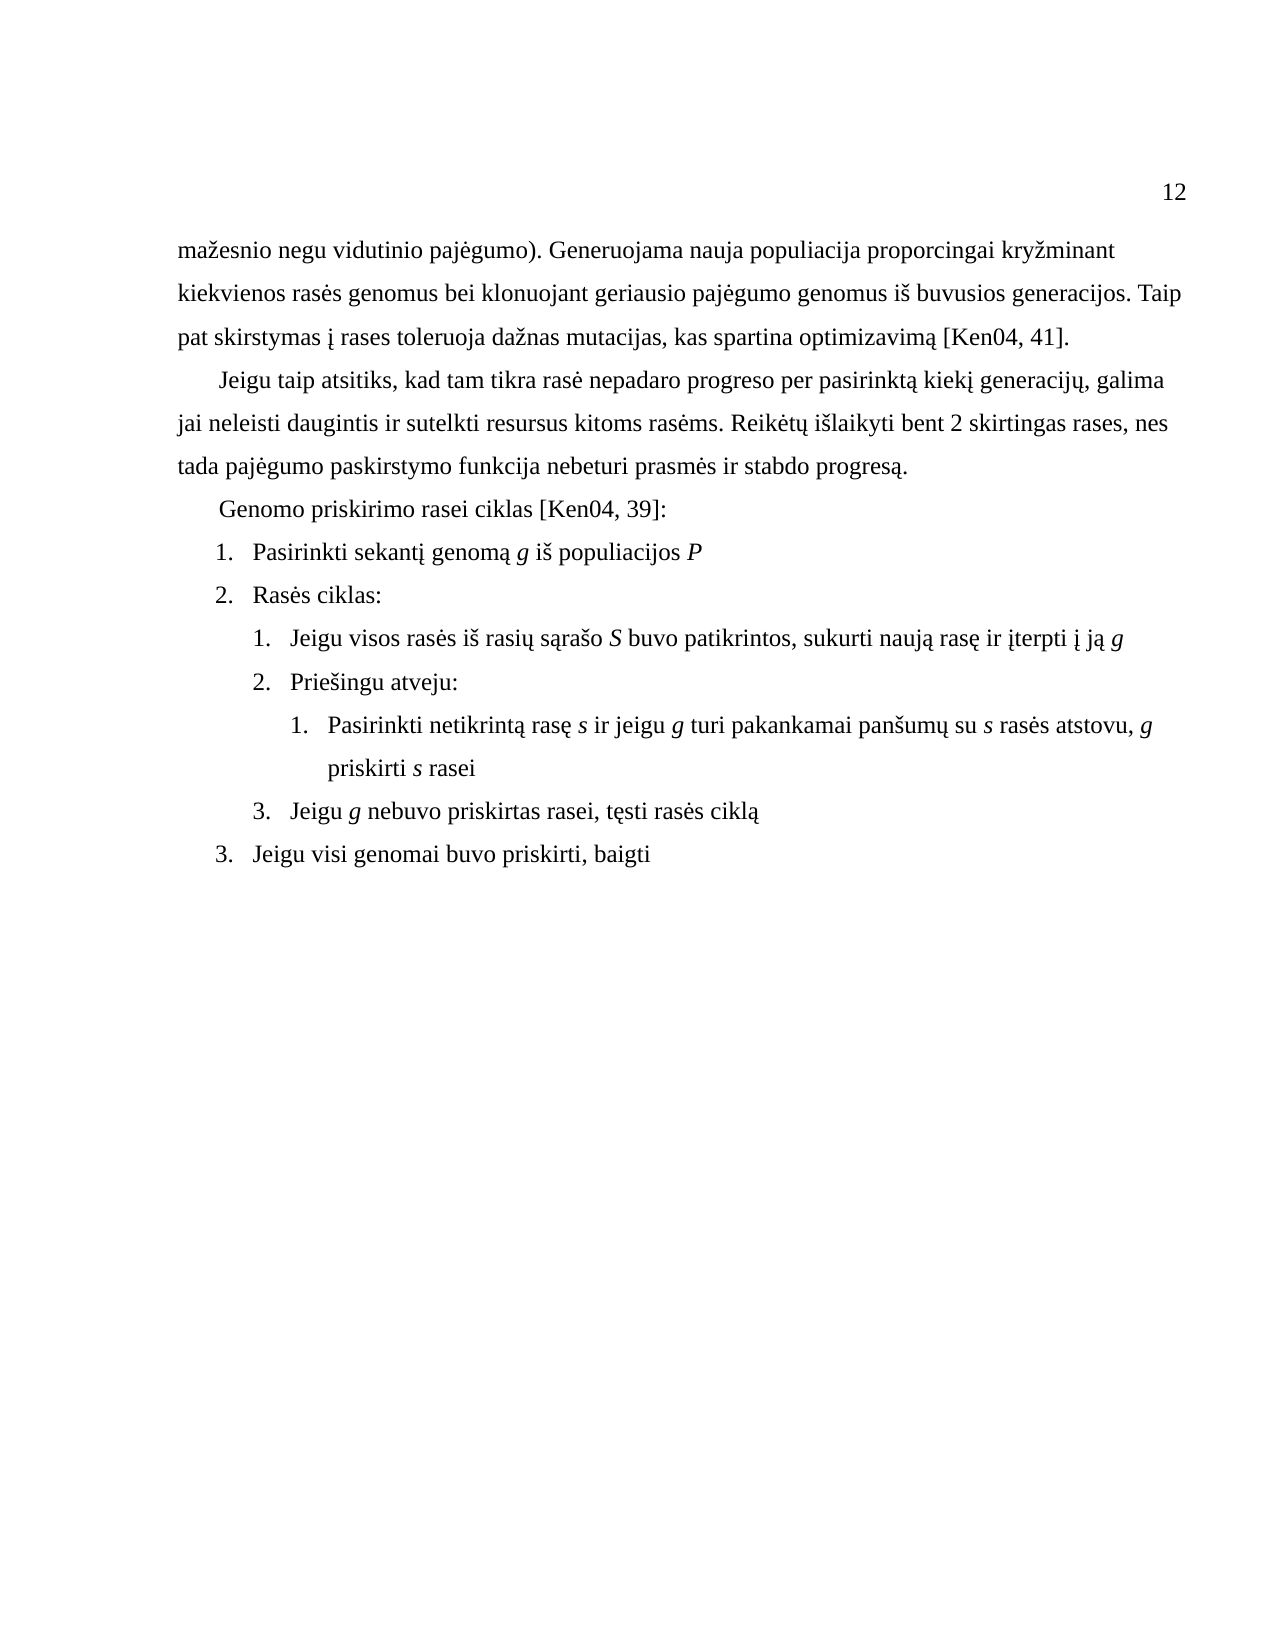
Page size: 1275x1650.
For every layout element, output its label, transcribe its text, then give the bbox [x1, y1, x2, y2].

list Jeigu g nebuvo priskirtas rasei, tęsti rasės ciklą [252, 796, 1186, 825]
text Genomo priskirimo rasei ciklas [Ken04, 39]: [177, 494, 1186, 523]
text mažesnio negu vidutinio pajėgumo). Generuojama nauja populiacija proporcingai kryžminant kiekvienos rasės genomus bei klonuojant geriausio pajėgumo genomus iš buvusios generacijos. Taip pat skirstymas į rases toleruoja dažnas mutacijas, kas spartina optimizavimą [Ken04, 41]. [177, 235, 1186, 350]
list Pasirinkti sekantį genomą g iš populiacijos P [215, 537, 1186, 566]
list Jeigu visos rasės iš rasių sąrašo S buvo patikrintos, sukurti naują rasę ir įterpti į ją g [252, 623, 1186, 652]
list Jeigu visi genomai buvo priskirti, baigti [215, 839, 1186, 868]
list Pasirinkti netikrintą rasę s ir jeigu g turi pakankamai panšumų su s rasės atstovu, g priskirti s rasei [290, 710, 1186, 782]
text Jeigu taip atsitiks, kad tam tikra rasė nepadaro progreso per pasirinktą kiekį generacijų, galima jai neleisti daugintis ir sutelkti resursus kitoms rasėms. Reikėtų išlaikyti bent 2 skirtingas rases, nes tada pajėgumo paskirstymo funkcija nebeturi prasmės ir stabdo progresą. [177, 365, 1186, 480]
list Priešingu atveju: [252, 667, 1186, 695]
list Rasės ciklas: [215, 580, 1186, 609]
